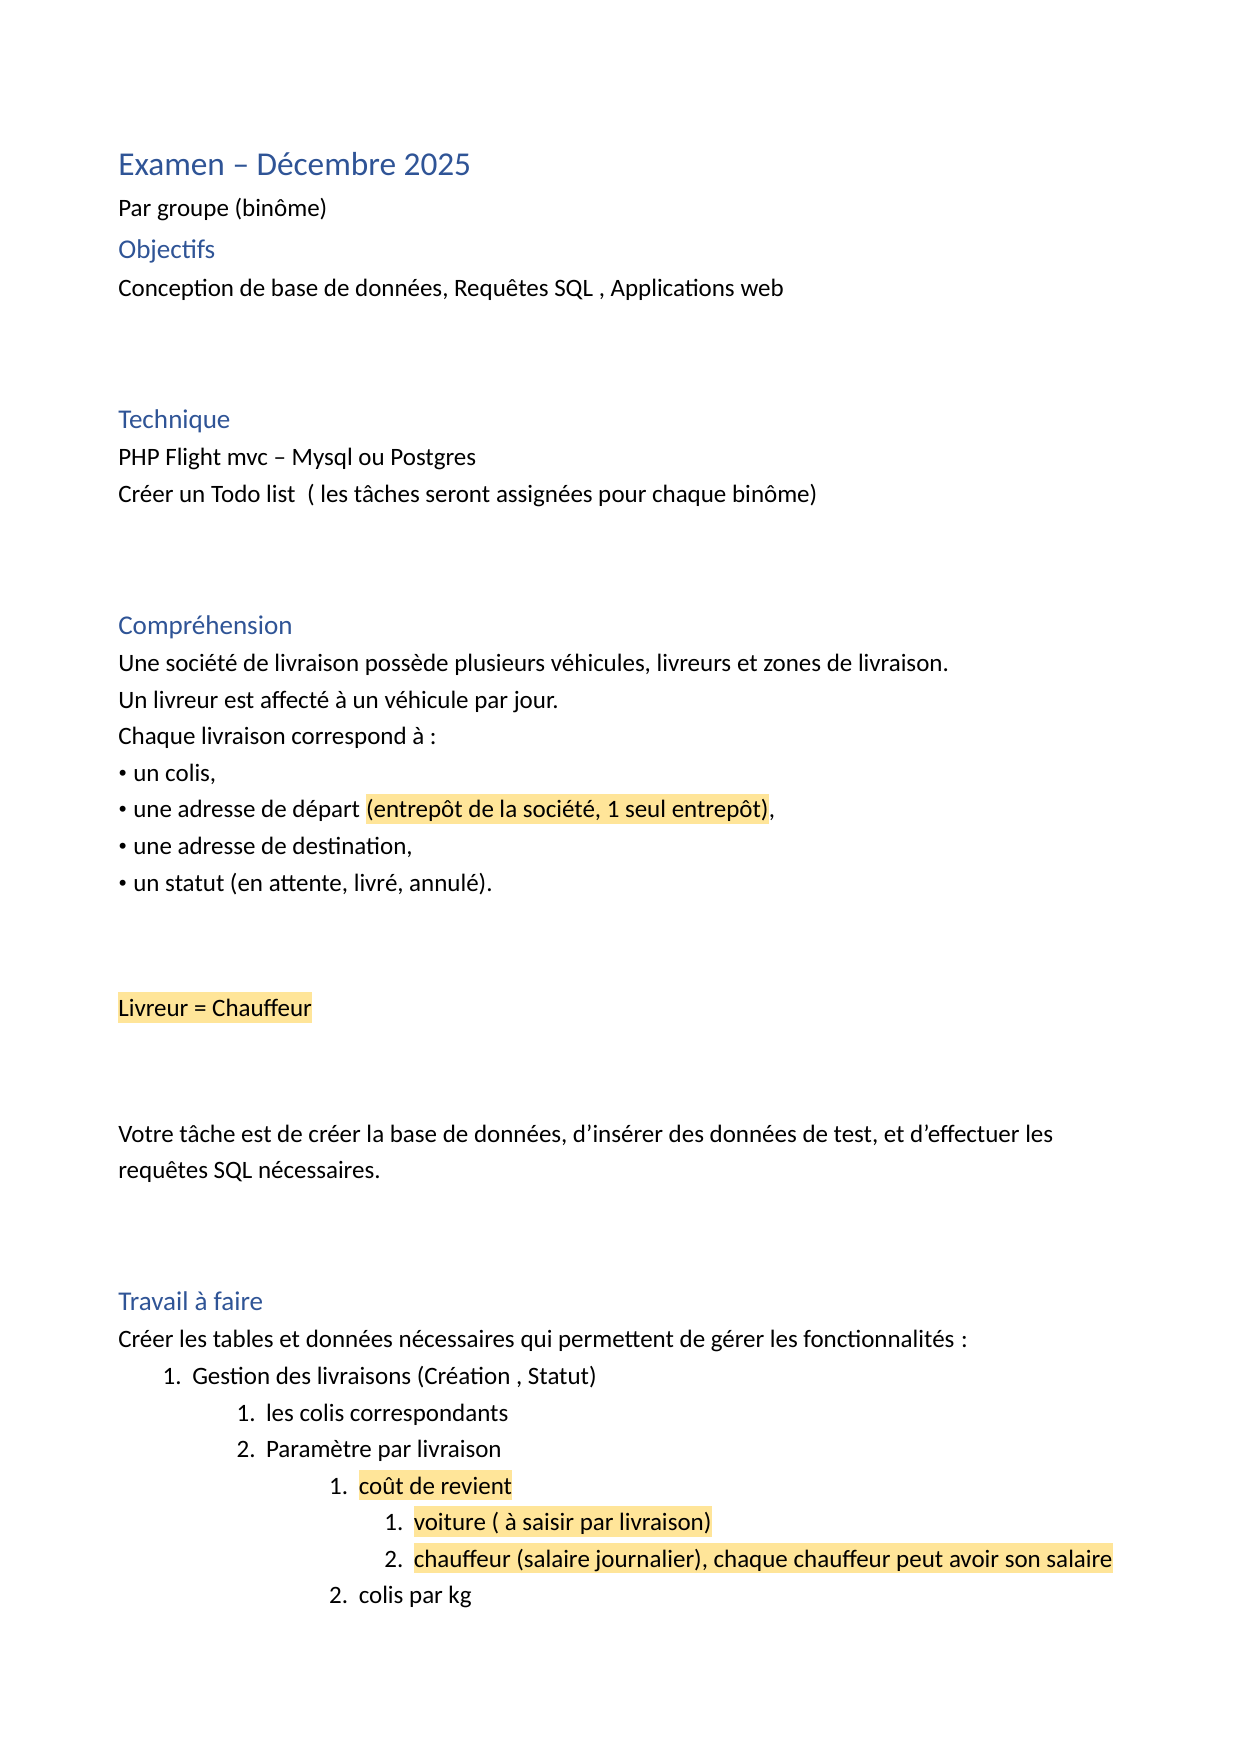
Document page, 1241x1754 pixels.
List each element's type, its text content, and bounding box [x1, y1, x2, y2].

list coût de revient [329, 1470, 1122, 1500]
text • un colis, [118, 757, 1122, 788]
text Livreur = Chauffeur [118, 992, 1122, 1023]
list colis par kg [329, 1579, 1122, 1610]
text PHP Flight mvc – Mysql ou Postgres [118, 442, 1122, 472]
text Un livreur est affecté à un véhicule par jour. [118, 684, 1122, 714]
subtitle Technique [118, 402, 1122, 435]
text Créer les tables et données nécessaires qui permettent de gérer les fonctionnalités : [118, 1324, 1122, 1354]
subtitle Compréhension [118, 608, 1122, 641]
text Chaque livraison correspond à : [118, 721, 1122, 751]
text Votre tâche est de créer la base de données, d’insérer des données de test, et d’effectuer les requêtes SQL nécessaires. [118, 1118, 1122, 1185]
subtitle Examen – Décembre 2025 [118, 143, 1122, 184]
subtitle Objectifs [118, 233, 1122, 266]
text Créer un Todo list ( les tâches seront assignées pour chaque binôme) [118, 478, 1122, 509]
text Une société de livraison possède plusieurs véhicules, livreurs et zones de livraison. [118, 647, 1122, 678]
list Gestion des livraisons (Création , Statut) [162, 1360, 1122, 1391]
text • une adresse de départ (entrepôt de la société, 1 seul entrepôt), [118, 794, 1122, 824]
text Par groupe (binôme) [118, 192, 1122, 222]
list chauffeur (salaire journalier), chaque chauffeur peut avoir son salaire [384, 1543, 1122, 1573]
text • une adresse de destination, [118, 830, 1122, 861]
subtitle Travail à faire [118, 1284, 1122, 1317]
list Paramètre par livraison [236, 1433, 1122, 1464]
list les colis correspondants [236, 1397, 1122, 1427]
text • un statut (en attente, livré, annulé). [118, 867, 1122, 897]
list voiture ( à saisir par livraison) [384, 1506, 1122, 1537]
text Conception de base de données, Requêtes SQL , Applications web [118, 272, 1122, 303]
